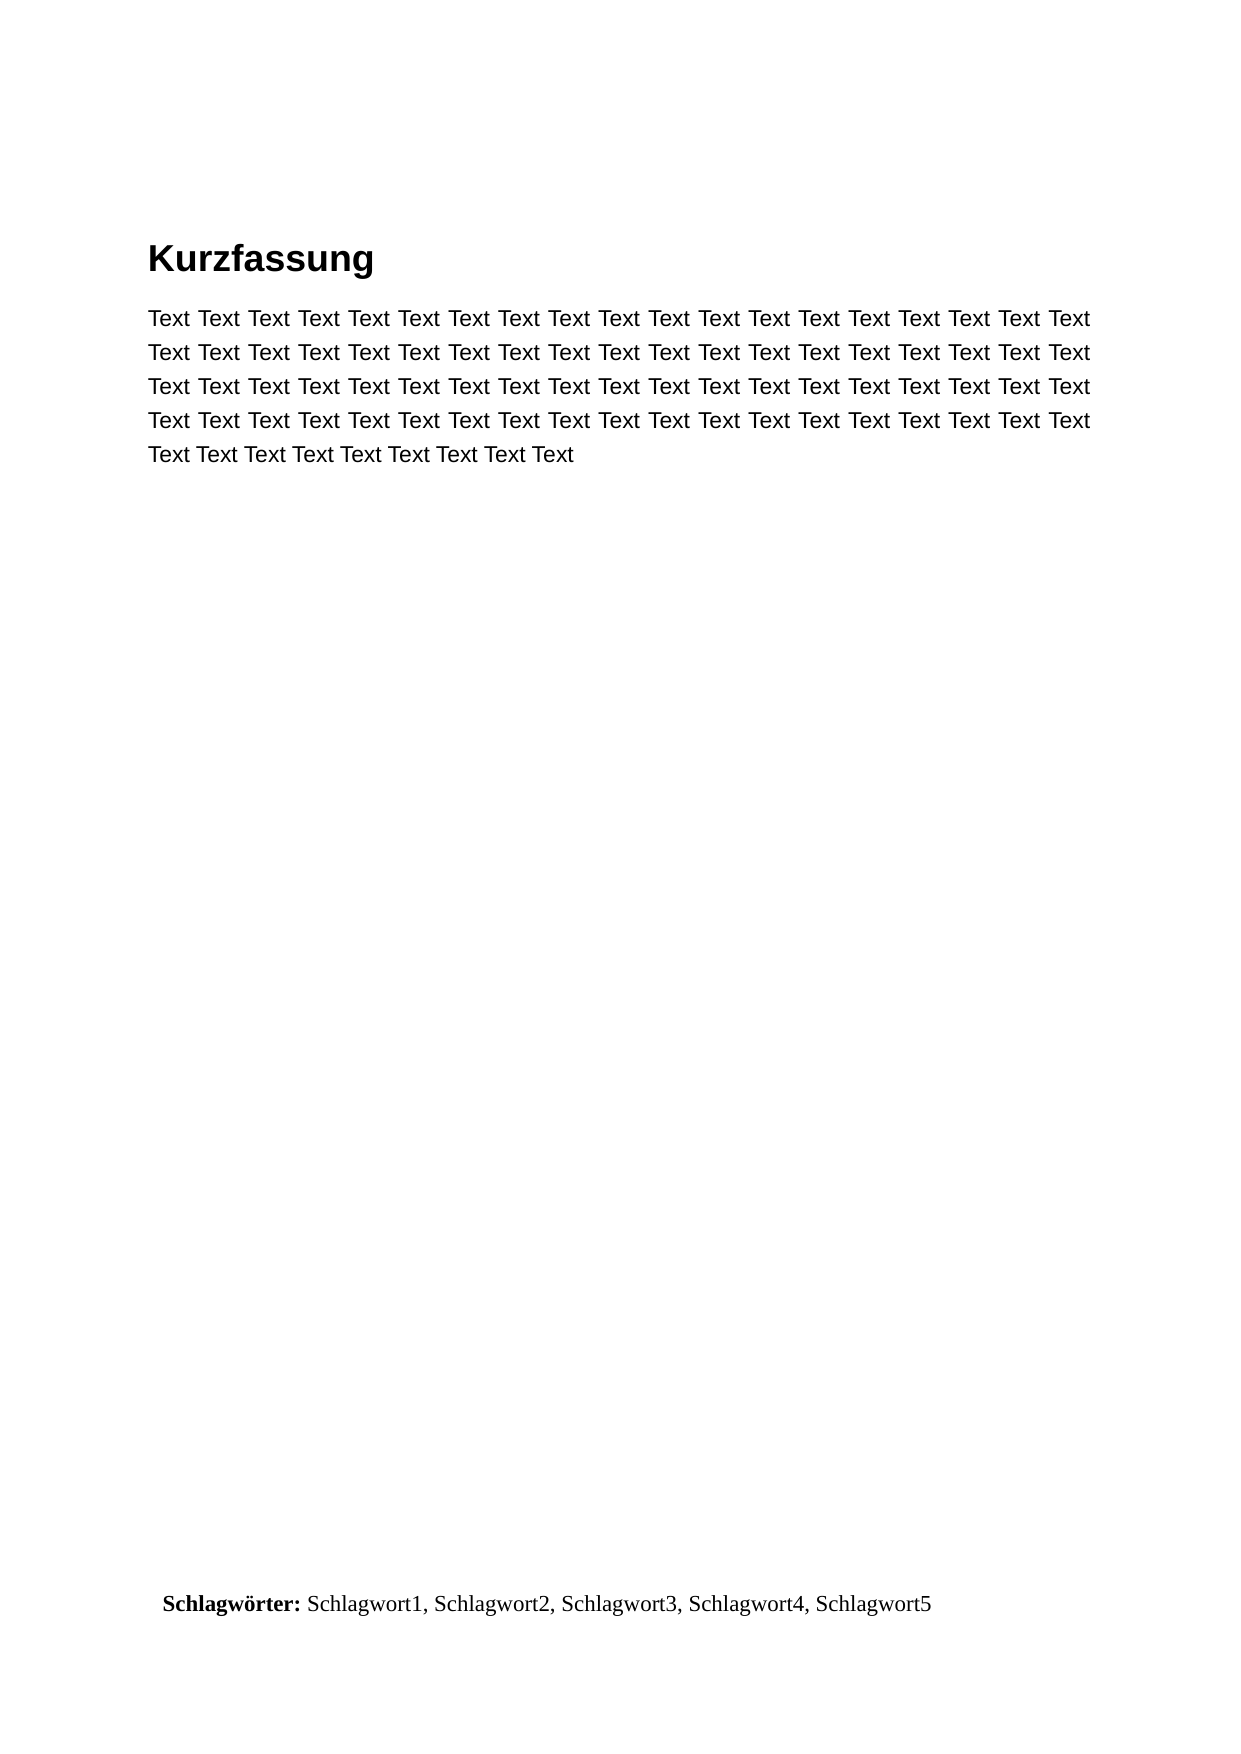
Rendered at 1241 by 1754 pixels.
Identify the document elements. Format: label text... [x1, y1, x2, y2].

text Kurzfassung [148, 236, 1092, 279]
text Text Text Text Text Text Text Text Text Text Text Text Text Text Text Text Text Text Text Text Text Text Text Text Text Text Text Text Text Text Text Text Text Text Text Text Text Text Text Text Text Text Text Text Text Text Text Text Text Text Text Text Text Text Text Text Text Text Text Text Text Text Text Text Text Text Text Text Text Text Text Text Text Text Text Text Text Text Text Text Text Text Text Text Text Text [148, 305, 1092, 468]
